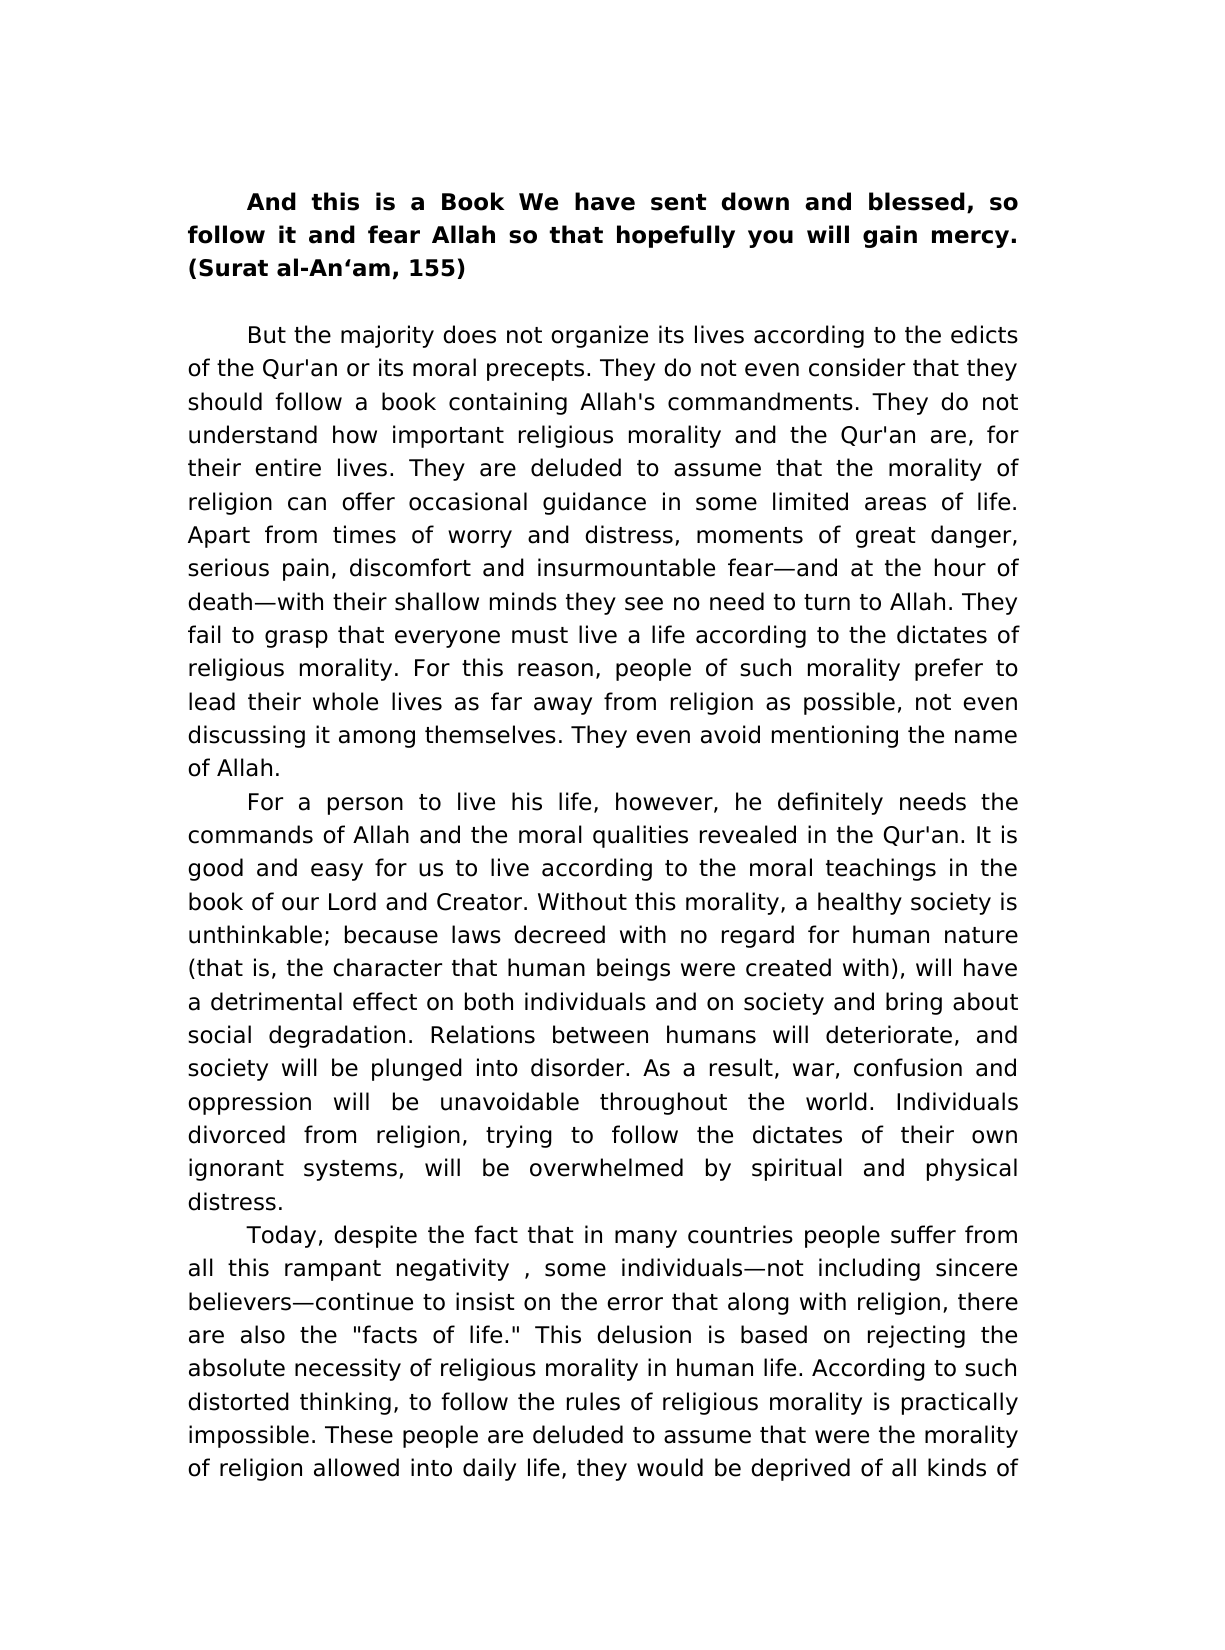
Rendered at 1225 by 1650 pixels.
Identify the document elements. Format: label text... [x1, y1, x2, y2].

text For a person to live his life, however, he definitely needs the commands of Allah and the moral qualities revealed in the Qur'an. It is good and easy for us to live according to the moral teachings in the book of our Lord and Creator. Without this morality, a healthy society is unthinkable; because laws decreed with no regard for human nature (that is, the character that human beings were created with), will have a detrimental effect on both individuals and on society and bring about social degradation. Relations between humans will deteriorate, and society will be plunged into disorder. As a result, war, confusion and oppression will be unavoidable throughout the world. Individuals divorced from religion, trying to follow the dictates of their own ignorant systems, will be overwhelmed by spiritual and physical distress. [187, 783, 1020, 1217]
text And this is a Book We have sent down and blessed, so follow it and fear Allah so that hopefully you will gain mercy. (Surat al-An‘am, 155) [187, 183, 1020, 283]
text But the majority does not organize its lives according to the edicts of the Qur'an or its moral precepts. They do not even consider that they should follow a book containing Allah's commandments. They do not understand how important religious morality and the Qur'an are, for their entire lives. They are deluded to assume that the morality of religion can offer occasional guidance in some limited areas of life. Apart from times of worry and distress, moments of great danger, serious pain, discomfort and insurmountable fear—and at the hour of death—with their shallow minds they see no need to turn to Allah. They fail to grasp that everyone must live a life according to the dictates of religious morality. For this reason, people of such morality prefer to lead their whole lives as far away from religion as possible, not even discussing it among themselves. They even avoid mentioning the name of Allah. [187, 317, 1020, 783]
text Today, despite the fact that in many countries people suffer from all this rampant negativity , some individuals—not including sincere believers—continue to insist on the error that along with religion, there are also the "facts of life." This delusion is based on rejecting the absolute necessity of religious morality in human life. According to such distorted thinking, to follow the rules of religious morality is practically impossible. These people are deluded to assume that were the morality of religion allowed into daily life, they would be deprived of all kinds of [187, 1217, 1020, 1483]
